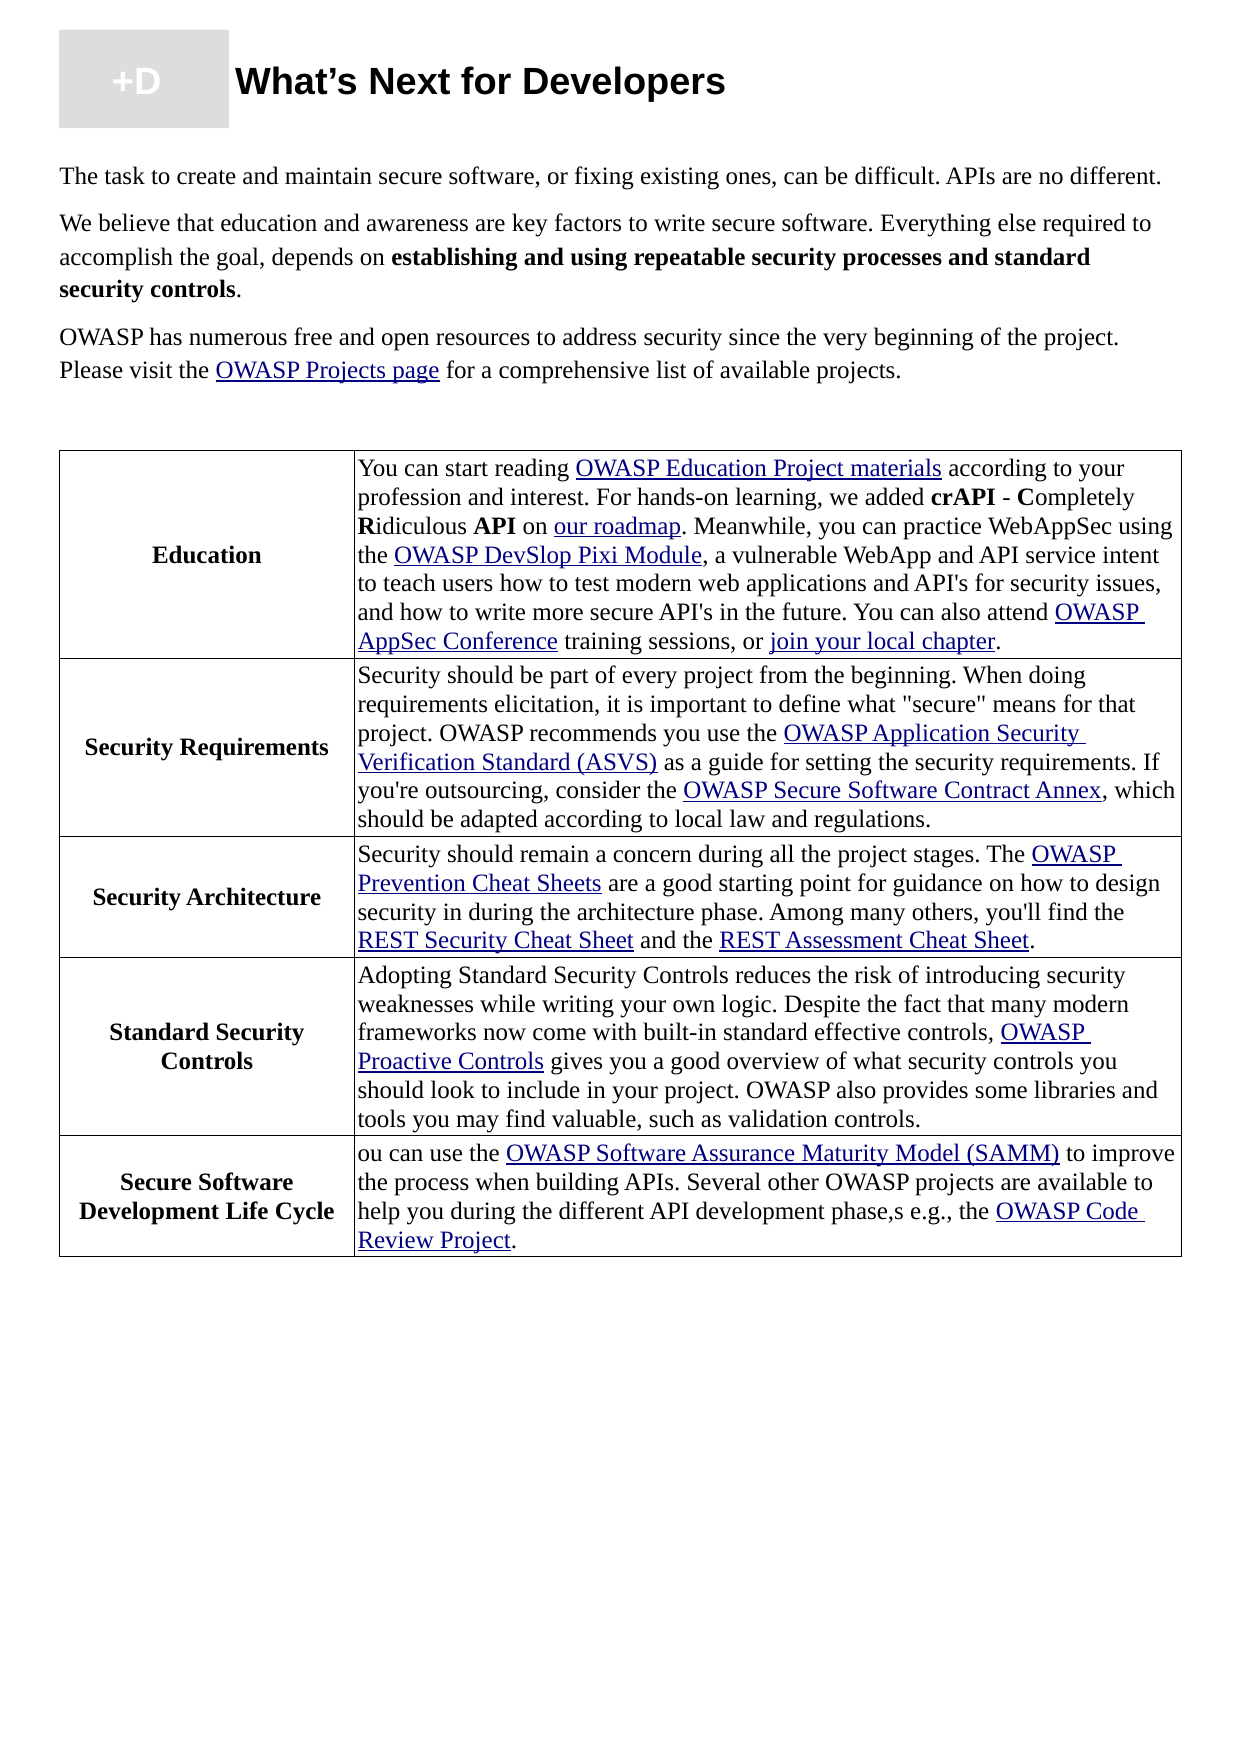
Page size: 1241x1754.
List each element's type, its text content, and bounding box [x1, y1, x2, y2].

table_cell Security should be part of every project from the beginning. When doing requirements elicitation, it is important to define what "secure" means for that project. OWASP recommends you use the OWASP Application Security Verification Standard (ASVS) as a guide for setting the security requirements. If you're outsourcing, consider the OWASP Secure Software Contract Annex, which should be adapted according to local law and regulations. [355, 659, 1181, 836]
table_cell Adopting Standard Security Controls reduces the risk of introducing security weaknesses while writing your own logic. Despite the fact that many modern frameworks now come with built-in standard effective controls, OWASP Proactive Controls gives you a good overview of what security controls you should look to include in your project. OWASP also provides some libraries and tools you may find valuable, such as validation controls. [355, 958, 1181, 1135]
text OWASP has numerous free and open resources to address security since the very beginning of the project. Please visit the OWASP Projects page for a comprehensive list of available projects. [59, 322, 1181, 384]
table_cell ou can use the OWASP Software Assurance Maturity Model (SAMM) to improve the process when building APIs. Several other OWASP projects are available to help you during the different API development phase,s e.g., the OWASP Code Review Project. [355, 1136, 1181, 1256]
text The task to create and maintain secure software, or fixing existing ones, can be difficult. APIs are no different. [59, 161, 1181, 190]
text We believe that education and awareness are key factors to write secure software. Everything else required to accomplish the goal, depends on establishing and using repeatable security processes and standard security controls. [59, 208, 1181, 303]
table_header You can start reading OWASP Education Project materials according to your profession and interest. For hands-on learning, we added crAPI - Completely Ridiculous API on our roadmap. Meanwhile, you can practice WebAppSec using the OWASP DevSlop Pixi Module, a vulnerable WebApp and API service intent to teach users how to test modern web applications and API's for security issues, and how to write more secure API's in the future. You can also attend OWASP AppSec Conference training sessions, or join your local chapter. [355, 451, 1181, 658]
table_cell Standard Security Controls [60, 958, 354, 1135]
table_cell Security Requirements [60, 659, 354, 836]
table_cell Secure Software Development Life Cycle [60, 1136, 354, 1256]
table_header Education [60, 451, 354, 658]
table_cell Security Architecture [60, 837, 354, 957]
table_cell Security should remain a concern during all the project stages. The OWASP Prevention Cheat Sheets are a good starting point for guidance on how to design security in during the architecture phase. Among many others, you'll find the REST Security Cheat Sheet and the REST Assessment Cheat Sheet. [355, 837, 1181, 957]
